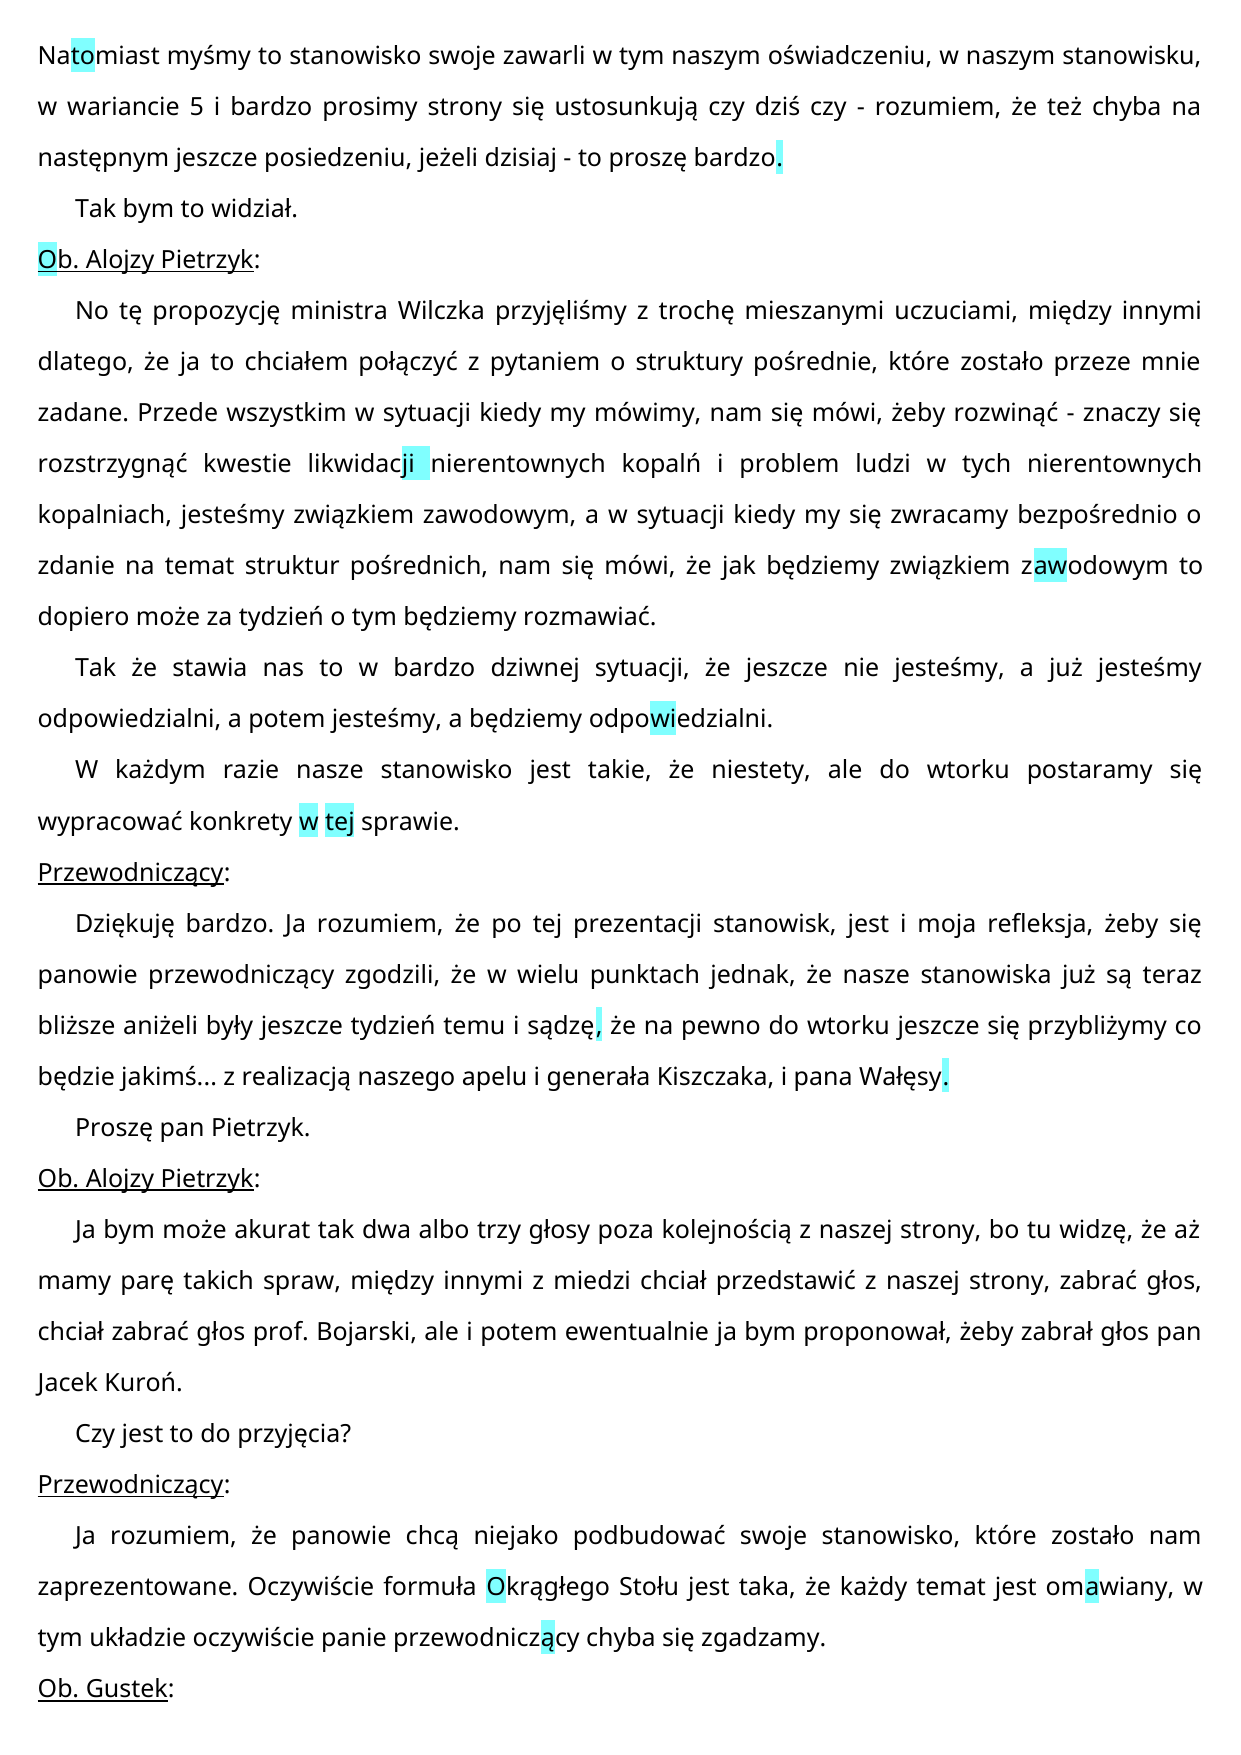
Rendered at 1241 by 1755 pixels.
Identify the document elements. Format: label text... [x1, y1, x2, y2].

text W każdym razie nasze stanowisko jest takie, że niestety, ale do wtorku postaramy się wypracować konkrety w tej sprawie. [37, 752, 1203, 837]
text Dziękuję bardzo. Ja rozumiem, że po tej prezentacji stanowisk, jest i moja refleksja, żeby się panowie przewodniczący zgodzili, że w wielu punktach jednak, że nasze stanowiska już są teraz bliższe aniżeli były jeszcze tydzień temu i sądzę, że na pewno do wtorku jeszcze się przybliżymy co będzie jakimś... z realizacją naszego apelu i generała Kiszczaka, i pana Wałęsy. [37, 905, 1203, 1092]
text Proszę pan Pietrzyk. [37, 1109, 1203, 1143]
text Tak że stawia nas to w bardzo dziwnej sytuacji, że jeszcze nie jesteśmy, a już jesteśmy odpowiedzialni, a potem jesteśmy, a będziemy odpowiedzialni. [37, 650, 1203, 735]
text Przewodniczący: [37, 854, 1203, 888]
text Czy jest to do przyjęcia? [37, 1416, 1203, 1450]
text Przewodniczący: [37, 1467, 1203, 1501]
text No tę propozycję ministra Wilczka przyjęliśmy z trochę mieszanymi uczuciami, między innymi dlatego, że ja to chciałem połączyć z pytaniem o struktury pośrednie, które zostało przeze mnie zadane. Przede wszystkim w sytuacji kiedy my mówimy, nam się mówi, żeby rozwinąć - znaczy się rozstrzygnąć kwestie likwidacji nierentownych kopalń i problem ludzi w tych nierentownych kopalniach, jesteśmy związkiem zawodowym, a w sytuacji kiedy my się zwracamy bezpośrednio o zdanie na temat struktur pośrednich, nam się mówi, że jak będziemy związkiem zawodowym to dopiero może za tydzień o tym będziemy rozmawiać. [37, 293, 1203, 633]
text Ob. Alojzy Pietrzyk: [37, 1160, 1203, 1194]
text Ob. Alojzy Pietrzyk: [37, 242, 1203, 276]
text Natomiast myśmy to stanowisko swoje zawarli w tym naszym oświadczeniu, w naszym stanowisku, w wariancie 5 i bardzo prosimy strony się ustosunkują czy dziś czy - rozumiem, że też chyba na następnym jeszcze posiedzeniu, jeżeli dzisiaj - to proszę bardzo. [37, 37, 1203, 174]
text Ja bym może akurat tak dwa albo trzy głosy poza kolejnością z naszej strony, bo tu widzę, że aż mamy parę takich spraw, między innymi z miedzi chciał przedstawić z naszej strony, zabrać głos, chciał zabrać głos prof. Bojarski, ale i potem ewentualnie ja bym proponował, żeby zabrał głos pan Jacek Kuroń. [37, 1211, 1203, 1399]
text Tak bym to widział. [37, 191, 1203, 225]
text Ja rozumiem, że panowie chcą niejako podbudować swoje stanowisko, które zostało nam zaprezentowane. Oczywiście formuła Okrągłego Stołu jest taka, że każdy temat jest omawiany, w tym układzie oczywiście panie przewodniczący chyba się zgadzamy. [37, 1518, 1203, 1654]
text Ob. Gustek: [37, 1671, 1203, 1705]
